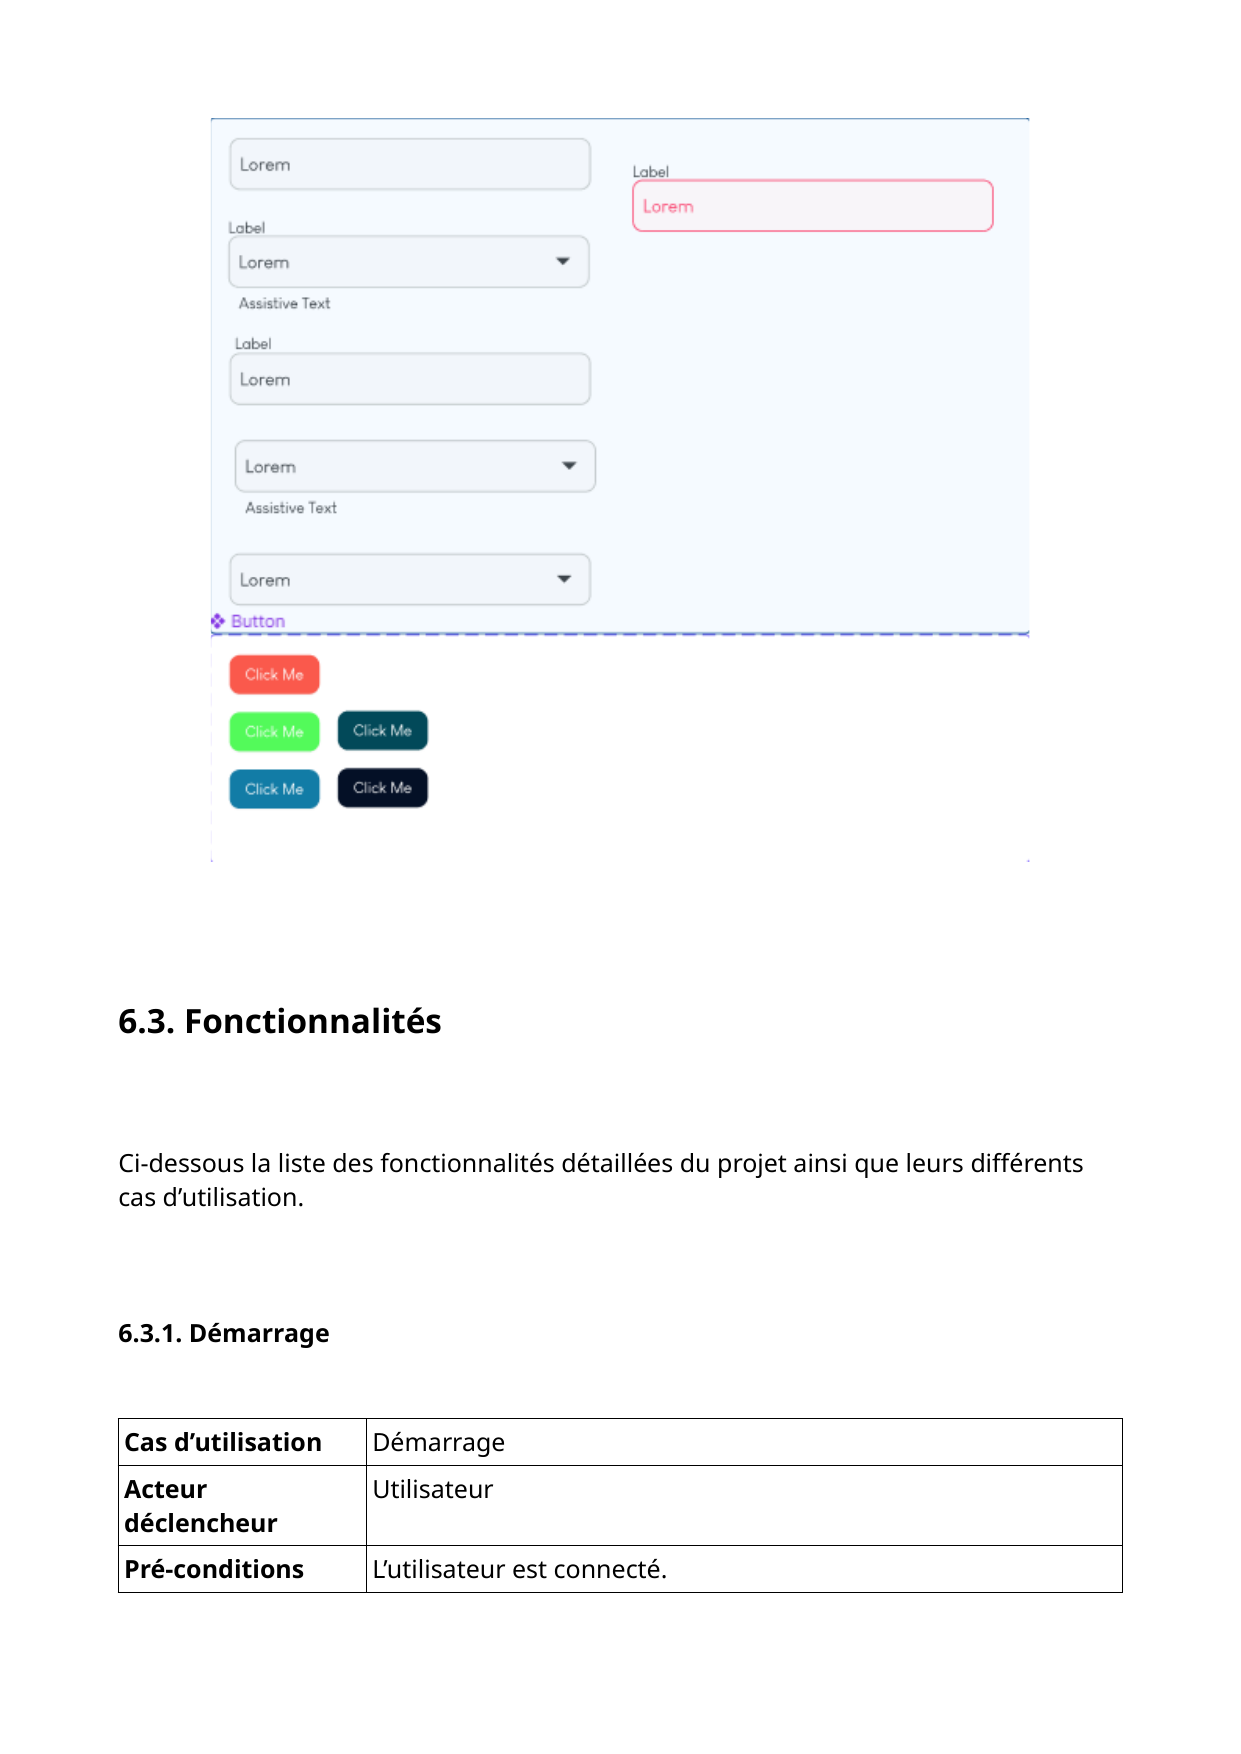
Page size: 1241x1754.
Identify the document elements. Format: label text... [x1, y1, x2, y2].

table_header Démarrage [367, 1419, 1122, 1465]
text 6.3.1. Démarrage [118, 1316, 1122, 1350]
text 6.3. Fonctionnalités [118, 998, 1122, 1043]
table_cell Pré-conditions [119, 1546, 366, 1592]
table_cell Utilisateur [367, 1466, 1122, 1545]
picture [210, 118, 1030, 862]
table_header Cas d’utilisation [119, 1419, 366, 1465]
table_cell Acteur déclencheur [119, 1466, 366, 1545]
table_cell L’utilisateur est connecté. [367, 1546, 1122, 1592]
text Ci-dessous la liste des fonctionnalités détaillées du projet ainsi que leurs différents cas d’utilisation. [118, 1146, 1122, 1214]
